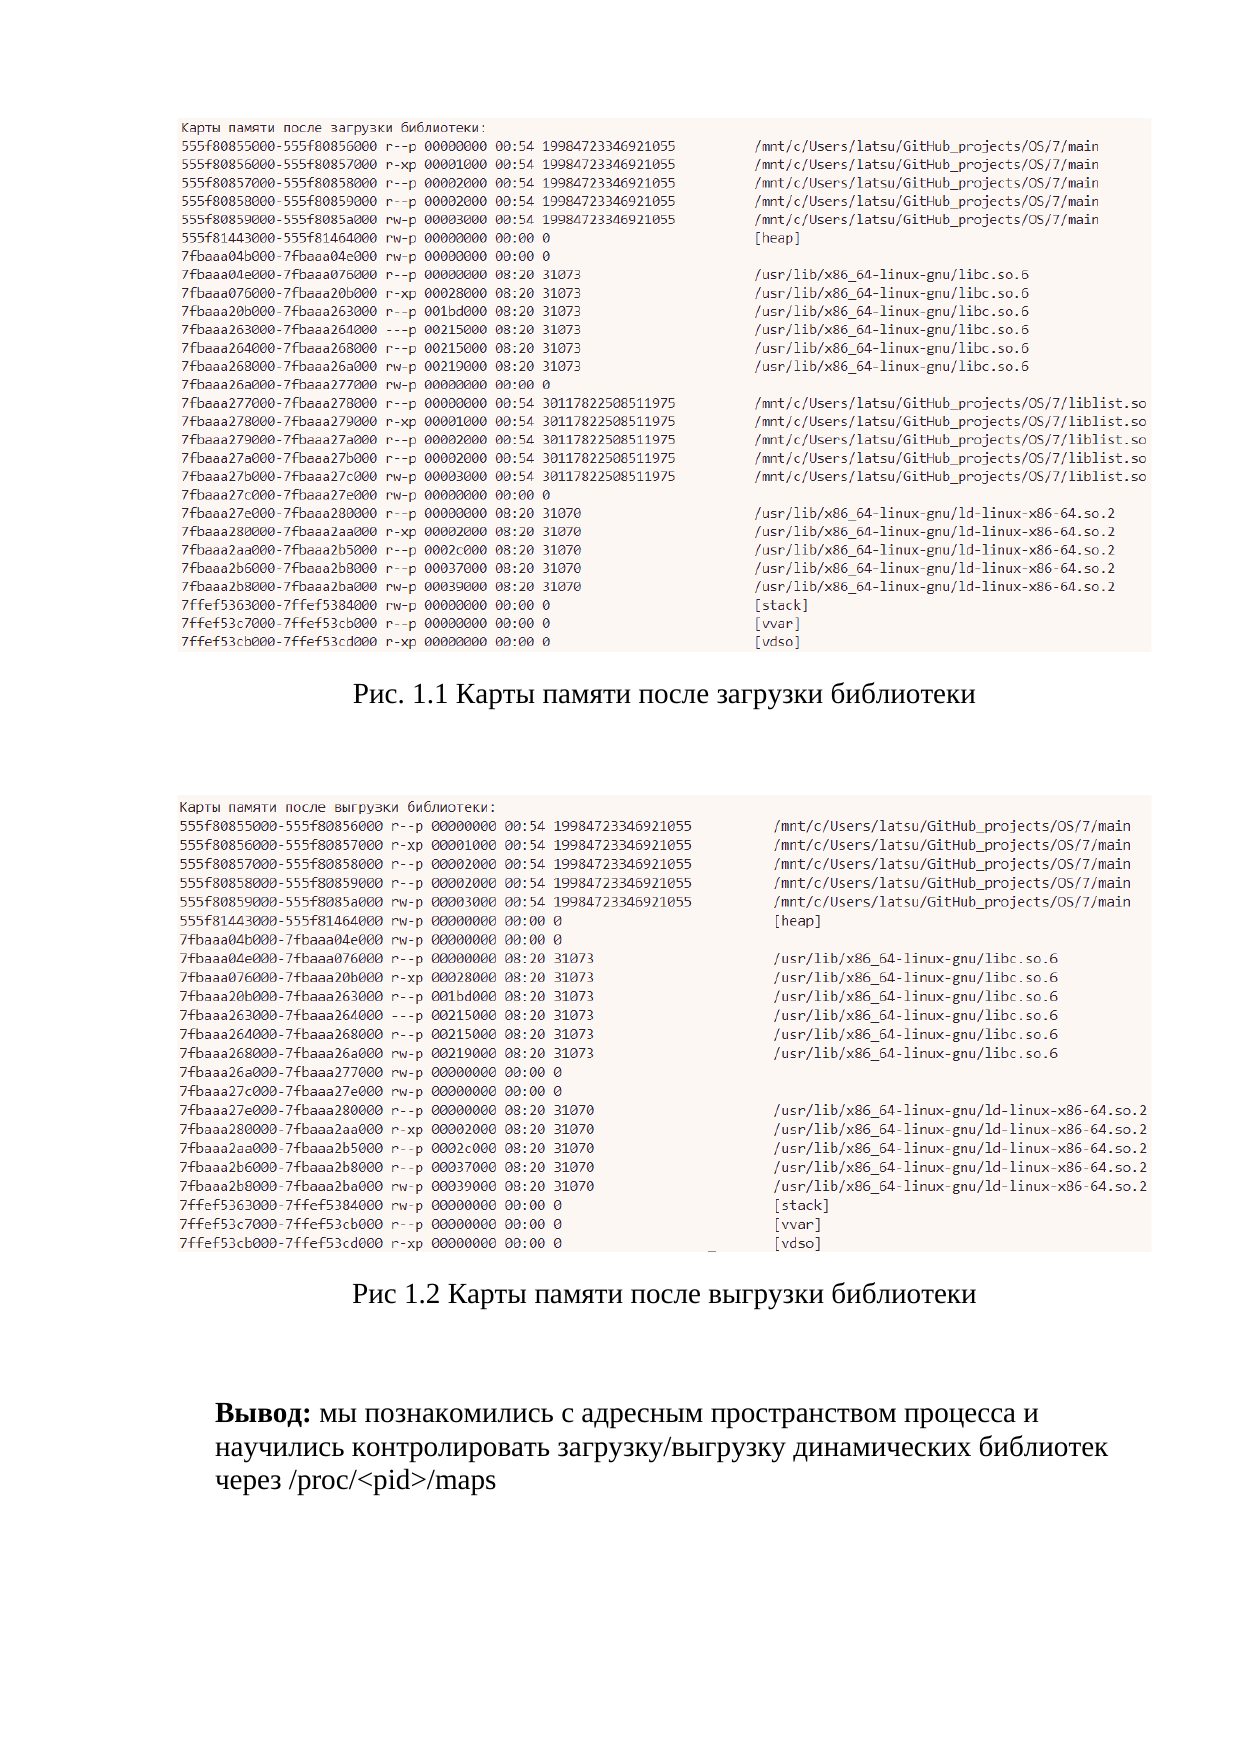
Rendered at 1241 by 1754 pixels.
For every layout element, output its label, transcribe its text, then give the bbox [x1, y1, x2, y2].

text Рис. 1.1 Карты памяти после загрузки библиотеки [177, 676, 1152, 710]
picture [177, 118, 1152, 652]
text Вывод: мы познакомились с адресным пространством процесса и научились контролировать загрузку/выгрузку динамических библиотек через /proc/<pid>/maps [215, 1395, 1152, 1496]
text Рис 1.2 Карты памяти после выгрузки библиотеки [177, 1276, 1152, 1310]
picture [177, 795, 1152, 1252]
